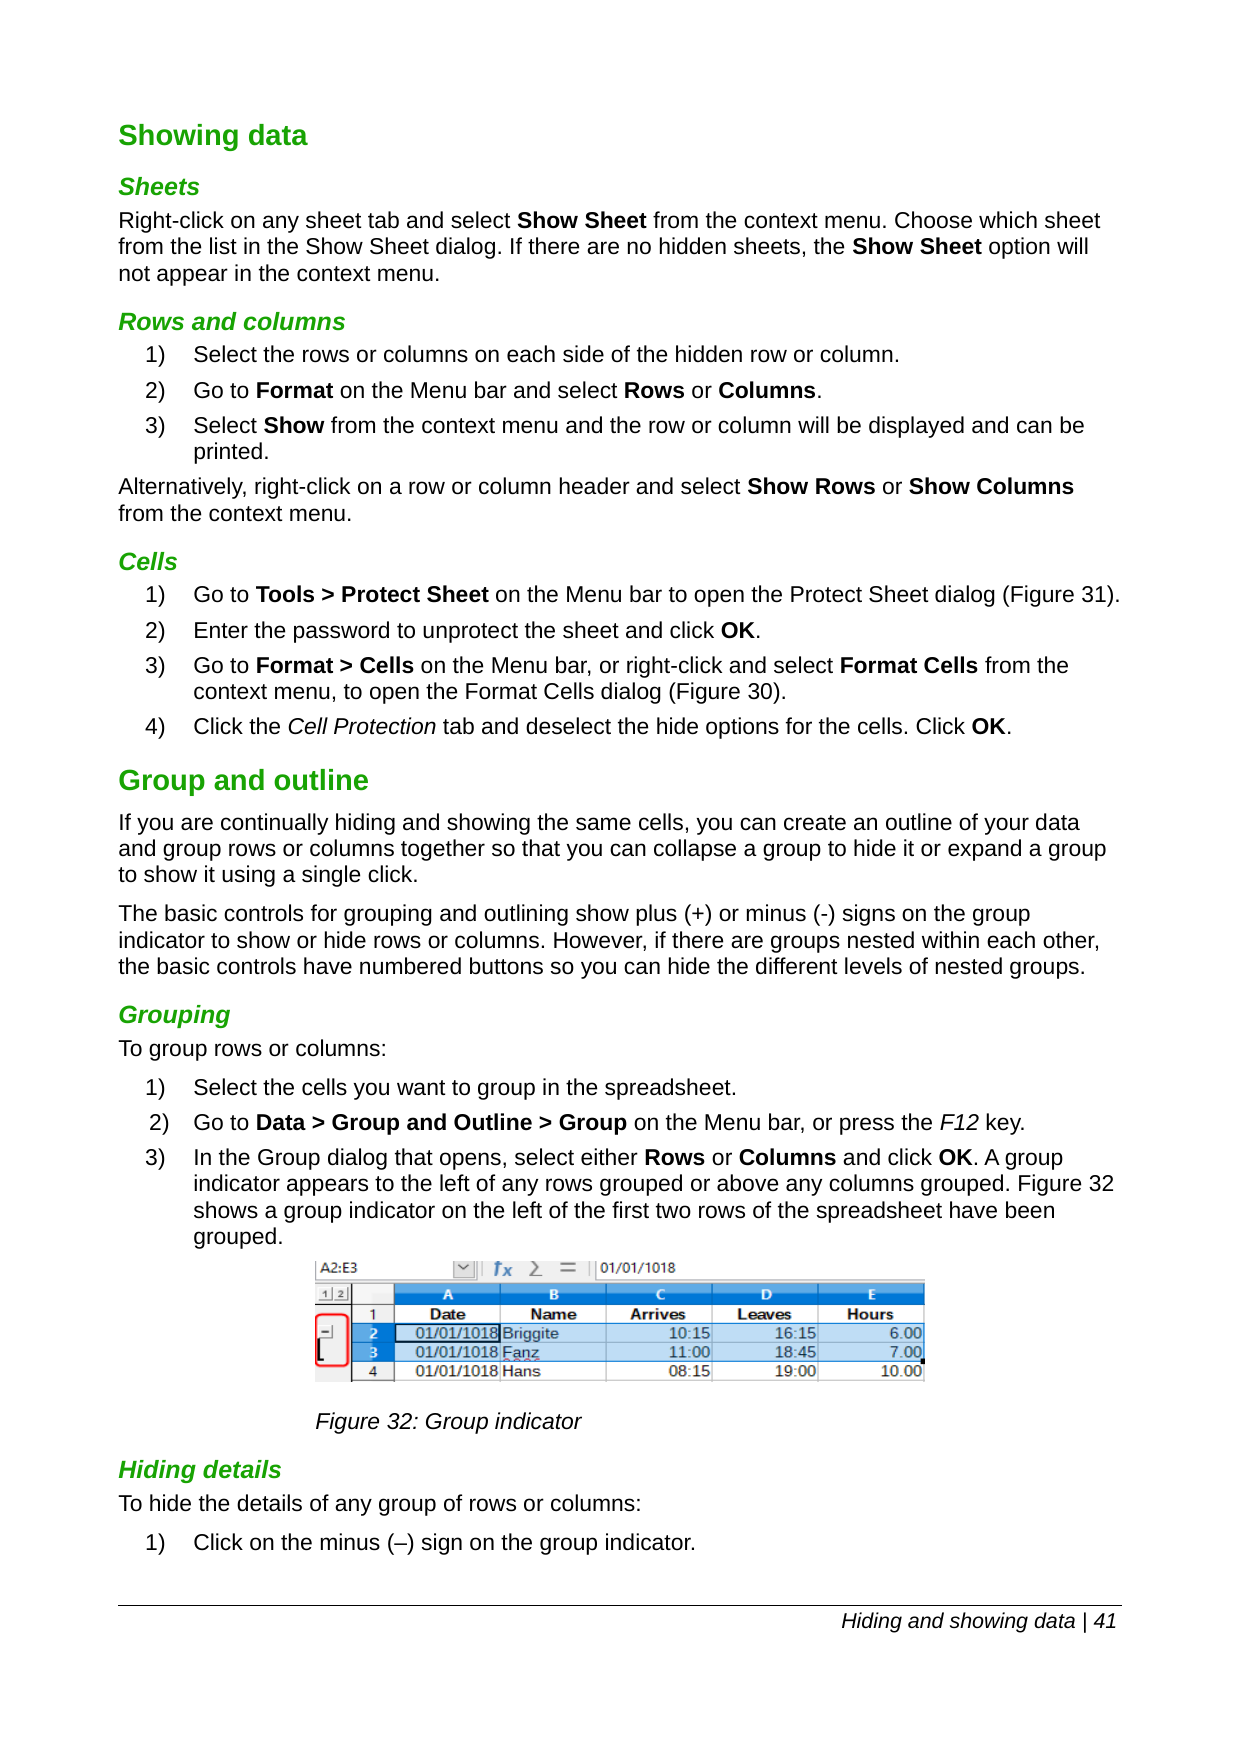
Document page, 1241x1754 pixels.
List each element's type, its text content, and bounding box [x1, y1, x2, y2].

text To group rows or columns: [118, 1034, 1122, 1061]
list Enter the password to unprotect the sheet and click OK. [165, 617, 1122, 643]
subtitle Sheets [118, 172, 1122, 201]
text Alternatively, right-click on a row or column header and select Show Rows or Show Columns from the context menu. [118, 473, 1122, 526]
subtitle Group and outline [118, 763, 1122, 797]
list Go to Tools > Protect Sheet on the Menu bar to open the Protect Sheet dialog (Figure 31). [165, 581, 1122, 608]
list Select the cells you want to group in the spreadsheet. [165, 1073, 1122, 1100]
list Click on the minus (–) sign on the group indicator. [165, 1528, 1122, 1555]
list In the Group dialog that opens, select either Rows or Columns and click OK. A group indicator appears to the left of any rows grouped or above any columns grouped. Figure 32 shows a group indicator on the left of the first two rows of the spreadsheet have been grouped. [165, 1144, 1122, 1249]
subtitle Rows and columns [118, 307, 1122, 335]
text The basic controls for grouping and outlining show plus (+) or minus (-) signs on the group indicator to show or hide rows or columns. However, if there are groups nested within each other, the basic controls have numbered buttons so you can hide the different levels of nested groups. [118, 900, 1122, 979]
list Go to Format on the Menu bar and select Rows or Columns. [165, 377, 1122, 403]
subtitle Grouping [118, 1000, 1122, 1029]
picture [315, 1261, 925, 1382]
subtitle Showing data [118, 118, 1122, 152]
text If you are continually hiding and showing the same cells, you can create an outline of your data and group rows or columns together so that you can collapse a group to hide it or expand a group to show it using a single click. [118, 809, 1122, 888]
list Go to Data > Group and Outline > Group on the Menu bar, or press the F12 key. [169, 1109, 1122, 1135]
list Click the Cell Protection tab and deselect the hide options for the cells. Click OK. [165, 713, 1122, 740]
subtitle Cells [118, 547, 1122, 575]
text Right-click on any sheet tab and select Show Sheet from the context menu. Choose which sheet from the list in the Show Sheet dialog. If there are no hidden sheets, the Show Sheet option will not appear in the context menu. [118, 207, 1122, 286]
subtitle Hiding details [118, 1455, 1122, 1484]
list To hide the details of any group of rows or columns: [118, 1490, 1122, 1516]
list Select the rows or columns on each side of the hidden row or column. [165, 341, 1122, 368]
list Select Show from the context menu and the row or column will be displayed and can be printed. [165, 412, 1122, 464]
list Go to Format > Cells on the Menu bar, or right-click and select Format Cells from the context menu, to open the Format Cells dialog (Figure 30). [165, 652, 1122, 704]
text Figure 32: Group indicator [315, 1382, 925, 1434]
